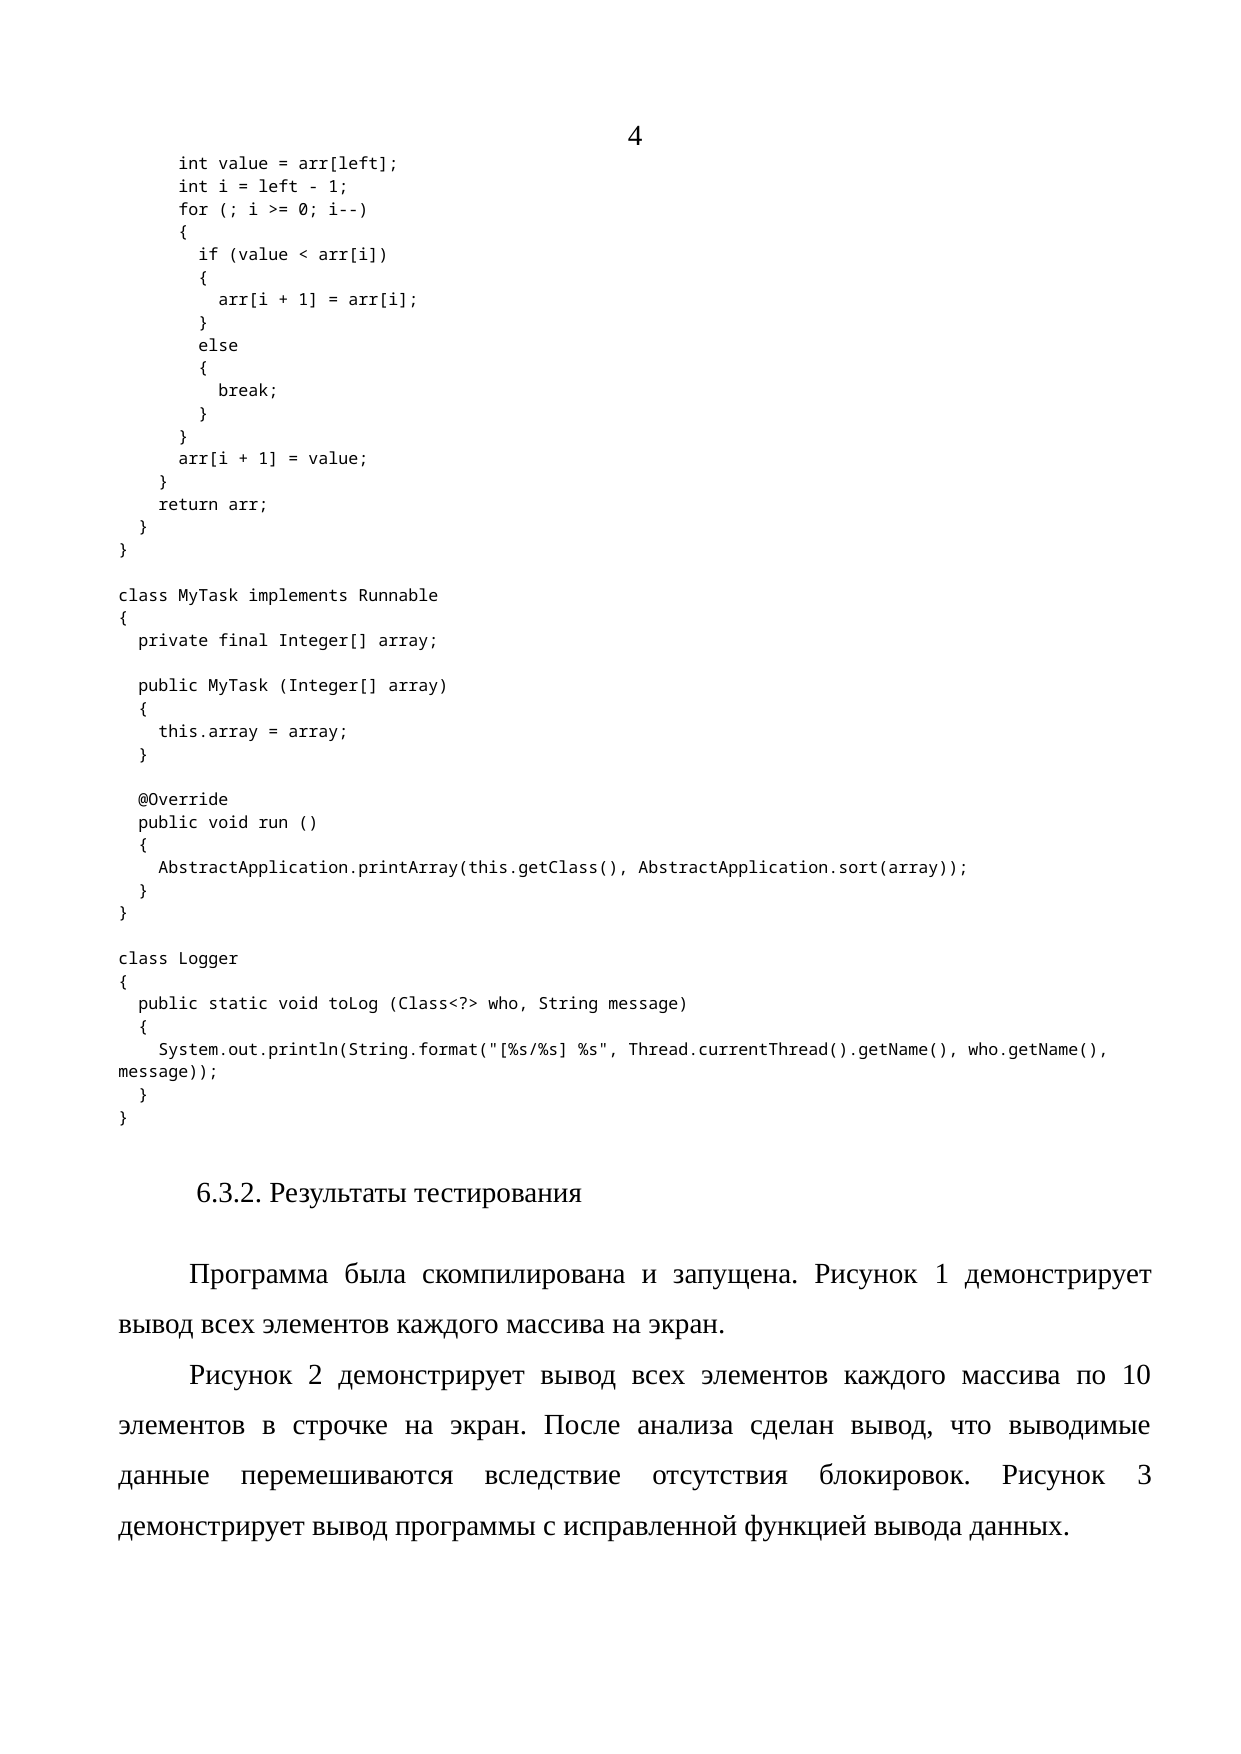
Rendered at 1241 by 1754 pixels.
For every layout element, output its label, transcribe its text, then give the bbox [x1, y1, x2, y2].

text else [118, 333, 1152, 356]
text } [118, 878, 1152, 901]
text { [118, 833, 1152, 856]
text return arr; [118, 492, 1152, 515]
text } [118, 401, 1152, 424]
text this.array = array; [118, 719, 1152, 742]
text } [118, 311, 1152, 333]
text AbstractApplication.printArray(this.getClass(), AbstractApplication.sort(array)); [118, 856, 1152, 878]
text { [118, 697, 1152, 719]
text public static void toLog (Class<?> who, String message) [118, 992, 1152, 1014]
text if (value < arr[i]) [118, 242, 1152, 265]
text } [118, 424, 1152, 447]
text { [118, 265, 1152, 288]
text int value = arr[left]; [118, 152, 1152, 174]
text } [118, 538, 1152, 560]
text int i = left - 1; [118, 174, 1152, 197]
text { [118, 356, 1152, 379]
text for (; i >= 0; i--) [118, 197, 1152, 220]
text System.out.println(String.format("[%s/%s] %s", Thread.currentThread().getName(), who.getName(), message)); [118, 1037, 1152, 1083]
text } [118, 1083, 1152, 1105]
text } [118, 1105, 1152, 1128]
text } [118, 515, 1152, 538]
text private final Integer[] array; [118, 628, 1152, 651]
text class MyTask implements Runnable [118, 583, 1152, 606]
text } [118, 742, 1152, 765]
text Программа была скомпилирована и запущена. Рисунок 1 демонстрирует вывод всех элементов каждого массива на экран. [118, 1256, 1152, 1340]
text break; [118, 379, 1152, 401]
text { [118, 969, 1152, 992]
text { [118, 606, 1152, 628]
text } [118, 469, 1152, 492]
text } [118, 901, 1152, 924]
text arr[i + 1] = arr[i]; [118, 288, 1152, 311]
text public MyTask (Integer[] array) [118, 674, 1152, 697]
text { [118, 1014, 1152, 1037]
text class Logger [118, 946, 1152, 969]
subtitle Результаты тестирования [118, 1175, 1152, 1209]
text { [118, 220, 1152, 242]
text Рисунок 2 демонстрирует вывод всех элементов каждого массива по 10 элементов в строчке на экран. После анализа сделан вывод, что выводимые данные перемешиваются вследствие отсутствия блокировок. Рисунок 3 демонстрирует вывод программы с исправленной функцией вывода данных. [118, 1357, 1152, 1541]
text @Override [118, 787, 1152, 810]
text arr[i + 1] = value; [118, 447, 1152, 469]
text public void run () [118, 810, 1152, 833]
